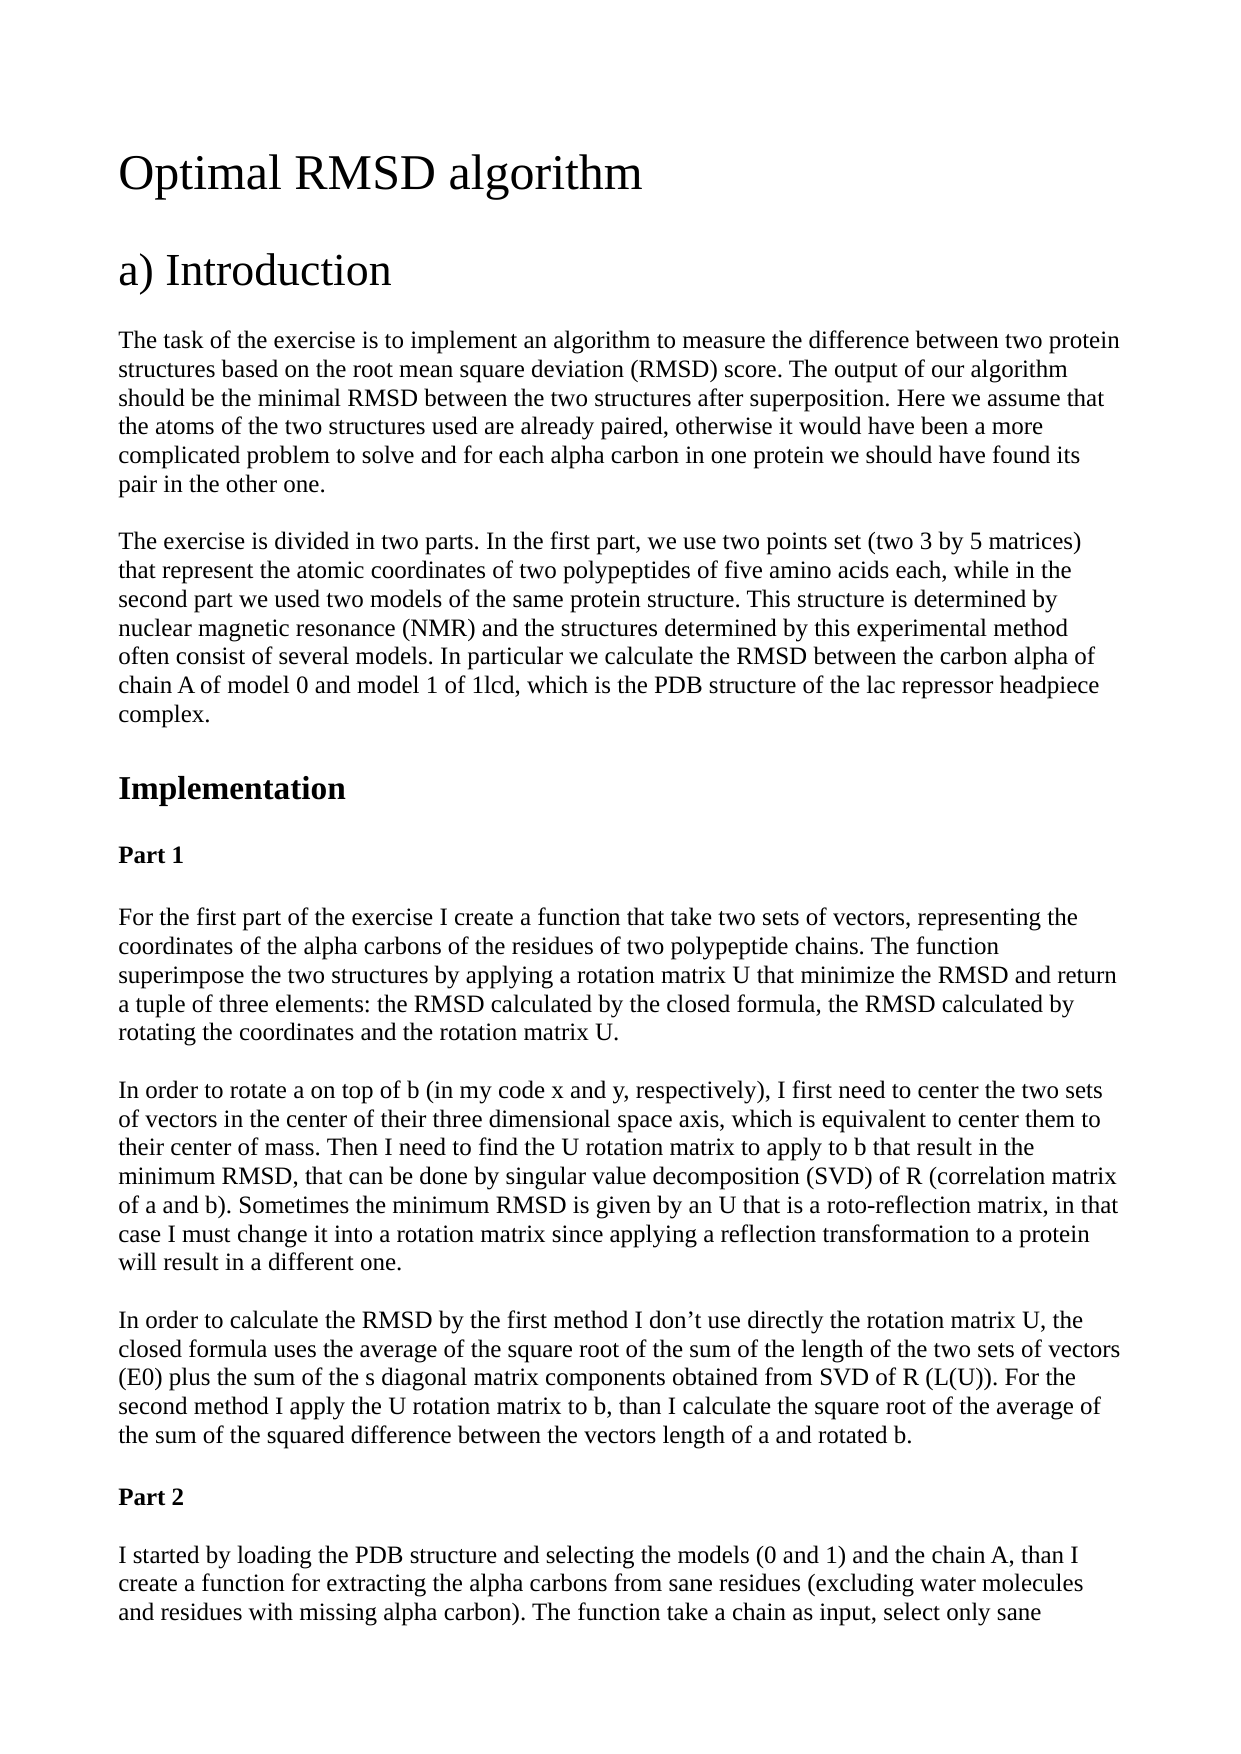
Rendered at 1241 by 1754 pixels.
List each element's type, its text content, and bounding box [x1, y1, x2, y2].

text In order to rotate a on top of b (in my code x and y, respectively), I first need to center the two sets of vectors in the center of their three dimensional space axis, which is equivalent to center them to their center of mass. Then I need to find the U rotation matrix to apply to b that result in the minimum RMSD, that can be done by singular value decomposition (SVD) of R (correlation matrix of a and b). Sometimes the minimum RMSD is given by an U that is a roto-reflection matrix, in that case I must change it into a rotation matrix since applying a reflection transformation to a protein will result in a different one. [118, 1075, 1122, 1276]
text Part 1 [118, 840, 1122, 869]
text In order to calculate the RMSD by the first method I don’t use directly the rotation matrix U, the closed formula uses the average of the square root of the sum of the length of the two sets of vectors (E0) plus the sum of the s diagonal matrix components obtained from SVD of R (L(U)). For the second method I apply the U rotation matrix to b, than I calculate the square root of the average of the sum of the squared difference between the vectors length of a and rotated b. [118, 1305, 1122, 1449]
text Implementation [118, 768, 1122, 807]
text The exercise is divided in two parts. In the first part, we use two points set (two 3 by 5 matrices) that represent the atomic coordinates of two polypeptides of five amino acids each, while in the second part we used two models of the same protein structure. This structure is determined by nuclear magnetic resonance (NMR) and the structures determined by this experimental method often consist of several models. In particular we calculate the RMSD between the carbon alpha of chain A of model 0 and model 1 of 1lcd, which is the PDB structure of the lac repressor headpiece complex. [118, 526, 1122, 728]
text The task of the exercise is to implement an algorithm to measure the difference between two protein structures based on the root mean square deviation (RMSD) score. The output of our algorithm should be the minimal RMSD between the two structures after superposition. Here we assume that the atoms of the two structures used are already paired, otherwise it would have been a more complicated problem to solve and for each alpha carbon in one protein we should have found its pair in the other one. [118, 325, 1122, 498]
subtitle Optimal RMSD algorithm [118, 143, 1122, 201]
text I started by loading the PDB structure and selecting the models (0 and 1) and the chain A, than I create a function for extracting the alpha carbons from sane residues (excluding water molecules and residues with missing alpha carbon). The function take a chain as input, select only sane [118, 1540, 1122, 1626]
text For the first part of the exercise I create a function that take two sets of vectors, representing the coordinates of the alpha carbons of the residues of two polypeptide chains. The function superimpose the two structures by applying a rotation matrix U that minimize the RMSD and return a tuple of three elements: the RMSD calculated by the closed formula, the RMSD calculated by rotating the coordinates and the rotation matrix U. [118, 902, 1122, 1046]
text a) Introduction [118, 243, 1122, 296]
text Part 2 [118, 1482, 1122, 1511]
